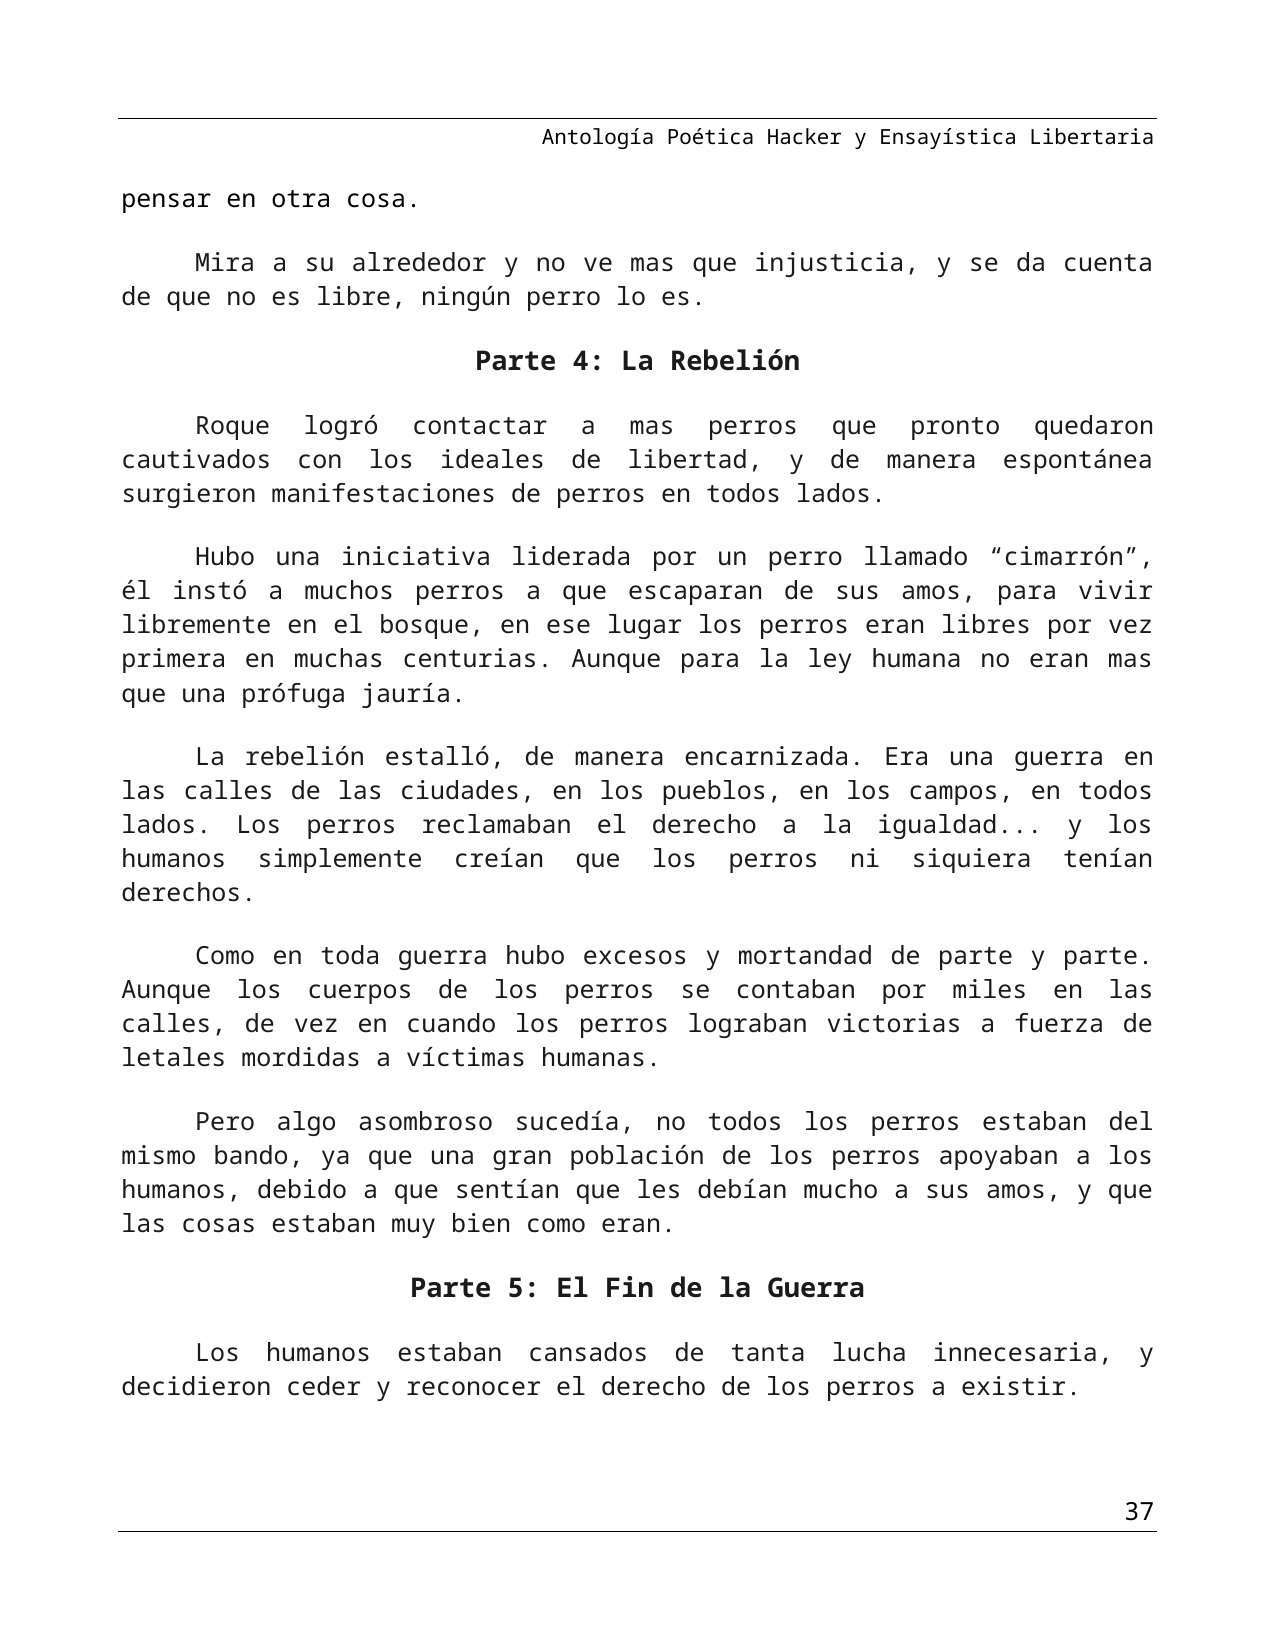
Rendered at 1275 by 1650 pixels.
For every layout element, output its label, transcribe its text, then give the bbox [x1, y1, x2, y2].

text Parte 4: La Rebelión [121, 342, 1154, 378]
text Los humanos estaban cansados de tanta lucha innecesaria, y decidieron ceder y reconocer el derecho de los perros a existir. [121, 1335, 1154, 1403]
text Hubo una iniciativa liderada por un perro llamado “cimarrón”, él instó a muchos perros a que escaparan de sus amos, para vivir libremente en el bosque, en ese lugar los perros eran libres por vez primera en muchas centurias. Aunque para la ley humana no eran mas que una prófuga jauría. [121, 539, 1154, 709]
text Como en toda guerra hubo excesos y mortandad de parte y parte. Aunque los cuerpos de los perros se contaban por miles en las calles, de vez en cuando los perros lograban victorias a fuerza de letales mordidas a víctimas humanas. [121, 938, 1154, 1074]
text La rebelión estalló, de manera encarnizada. Era una guerra en las calles de las ciudades, en los pueblos, en los campos, en todos lados. Los perros reclamaban el derecho a la igualdad... y los humanos simplemente creían que los perros ni siquiera tenían derechos. [121, 738, 1154, 909]
text Roque logró contactar a mas perros que pronto quedaron cautivados con los ideales de libertad, y de manera espontánea surgieron manifestaciones de perros en todos lados. [121, 408, 1154, 510]
text Mira a su alrededor y no ve mas que injusticia, y se da cuenta de que no es libre, ningún perro lo es. [121, 244, 1154, 312]
text Parte 5: El Fin de la Guerra [121, 1269, 1154, 1306]
text Pero algo asombroso sucedía, no todos los perros estaban del mismo bando, ya que una gran población de los perros apoyaban a los humanos, debido a que sentían que les debían mucho a sus amos, y que las cosas estaban muy bien como eran. [121, 1103, 1154, 1239]
text pensar en otra cosa. [121, 181, 1154, 215]
